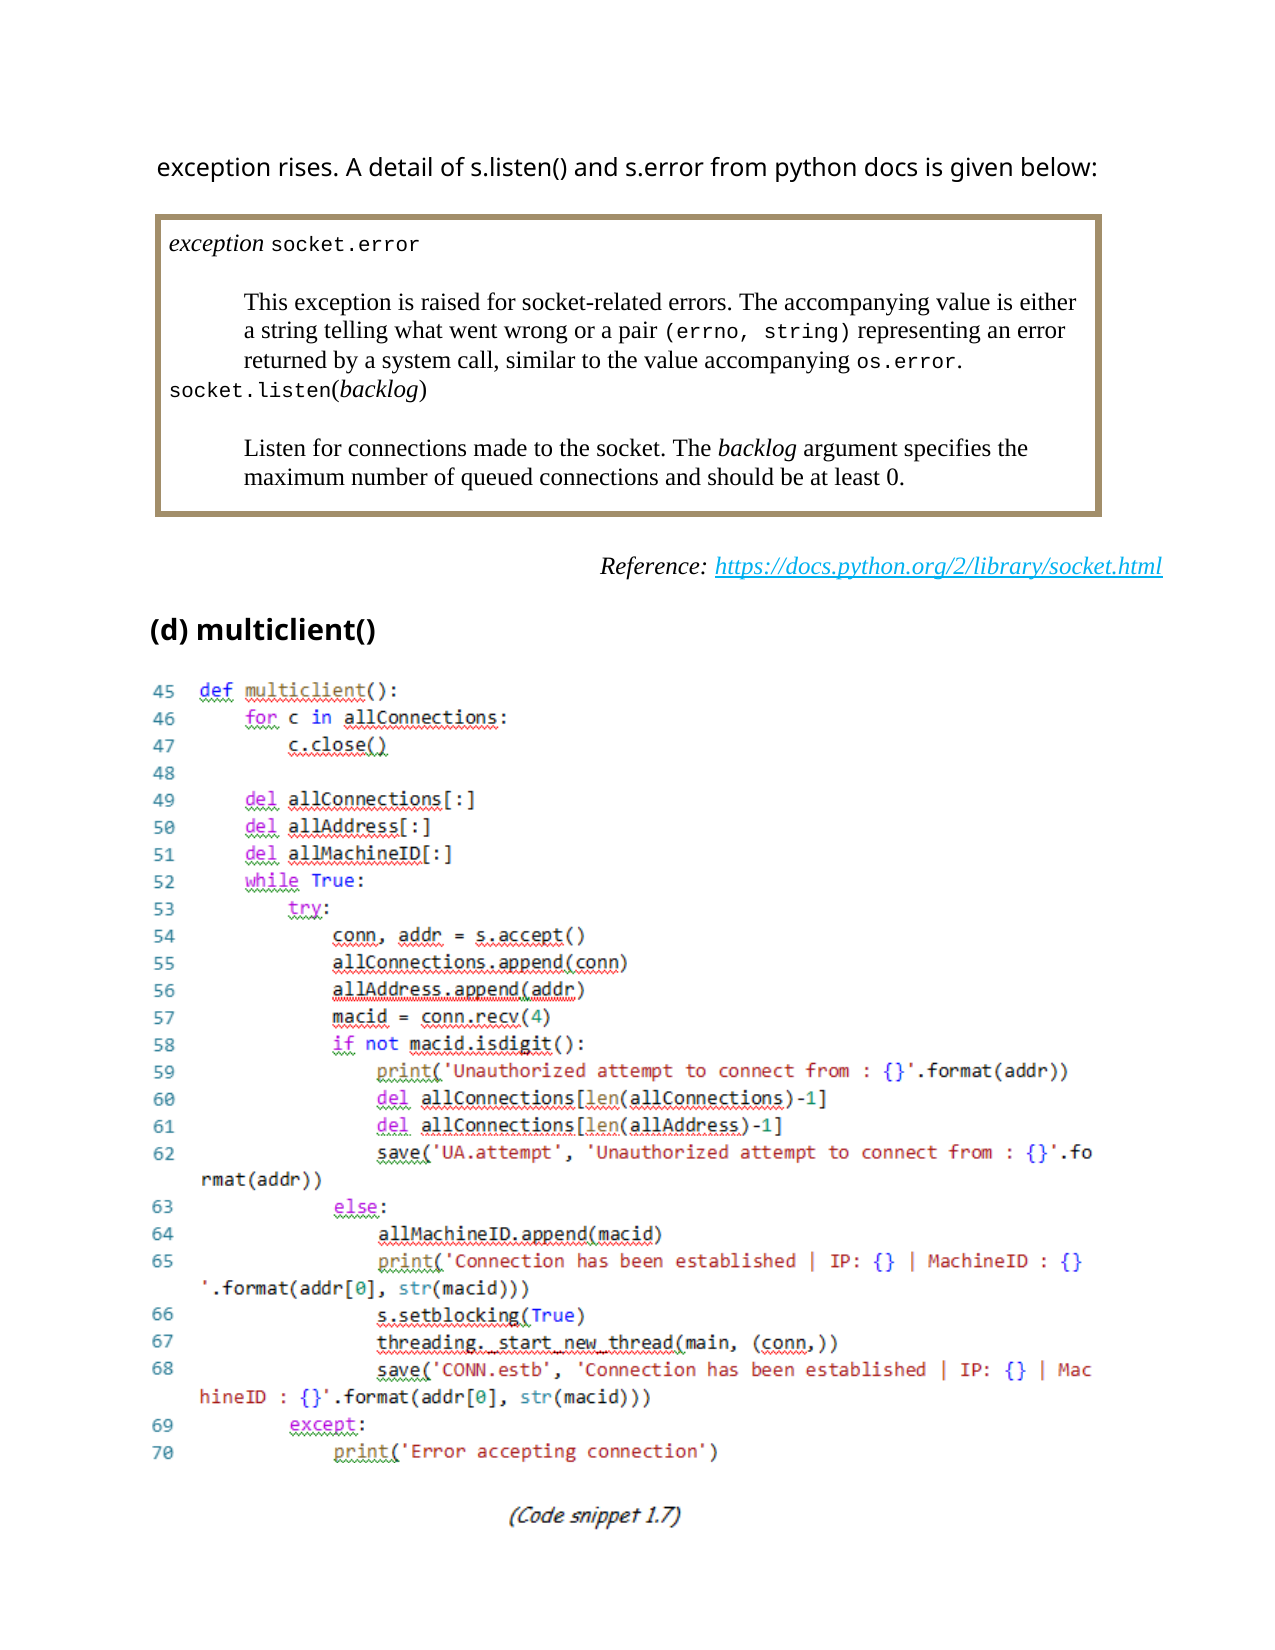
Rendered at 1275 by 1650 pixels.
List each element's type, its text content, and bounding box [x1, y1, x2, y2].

text (d) multiclient() [150, 609, 1125, 649]
text Listen for connections made to the socket. The backlog argument specifies the maximum number of queued connections and should be at least 0. [243, 433, 1088, 491]
text Reference: https://docs.python.org/2/library/socket.html [225, 218, 1172, 580]
text This exception is raised for socket-related errors. The accompanying value is either a string telling what went wrong or a pair (errno, string) representing an error returned by a system call, similar to the value accompanying os.error. [243, 287, 1088, 374]
text socket.listen(backlog) [168, 374, 1088, 404]
text exception rises. A detail of s.listen() and s.error from python docs is given below: [150, 150, 1125, 184]
picture [151, 681, 1103, 1463]
text exception socket.error [168, 228, 1088, 257]
picture [505, 1499, 693, 1531]
